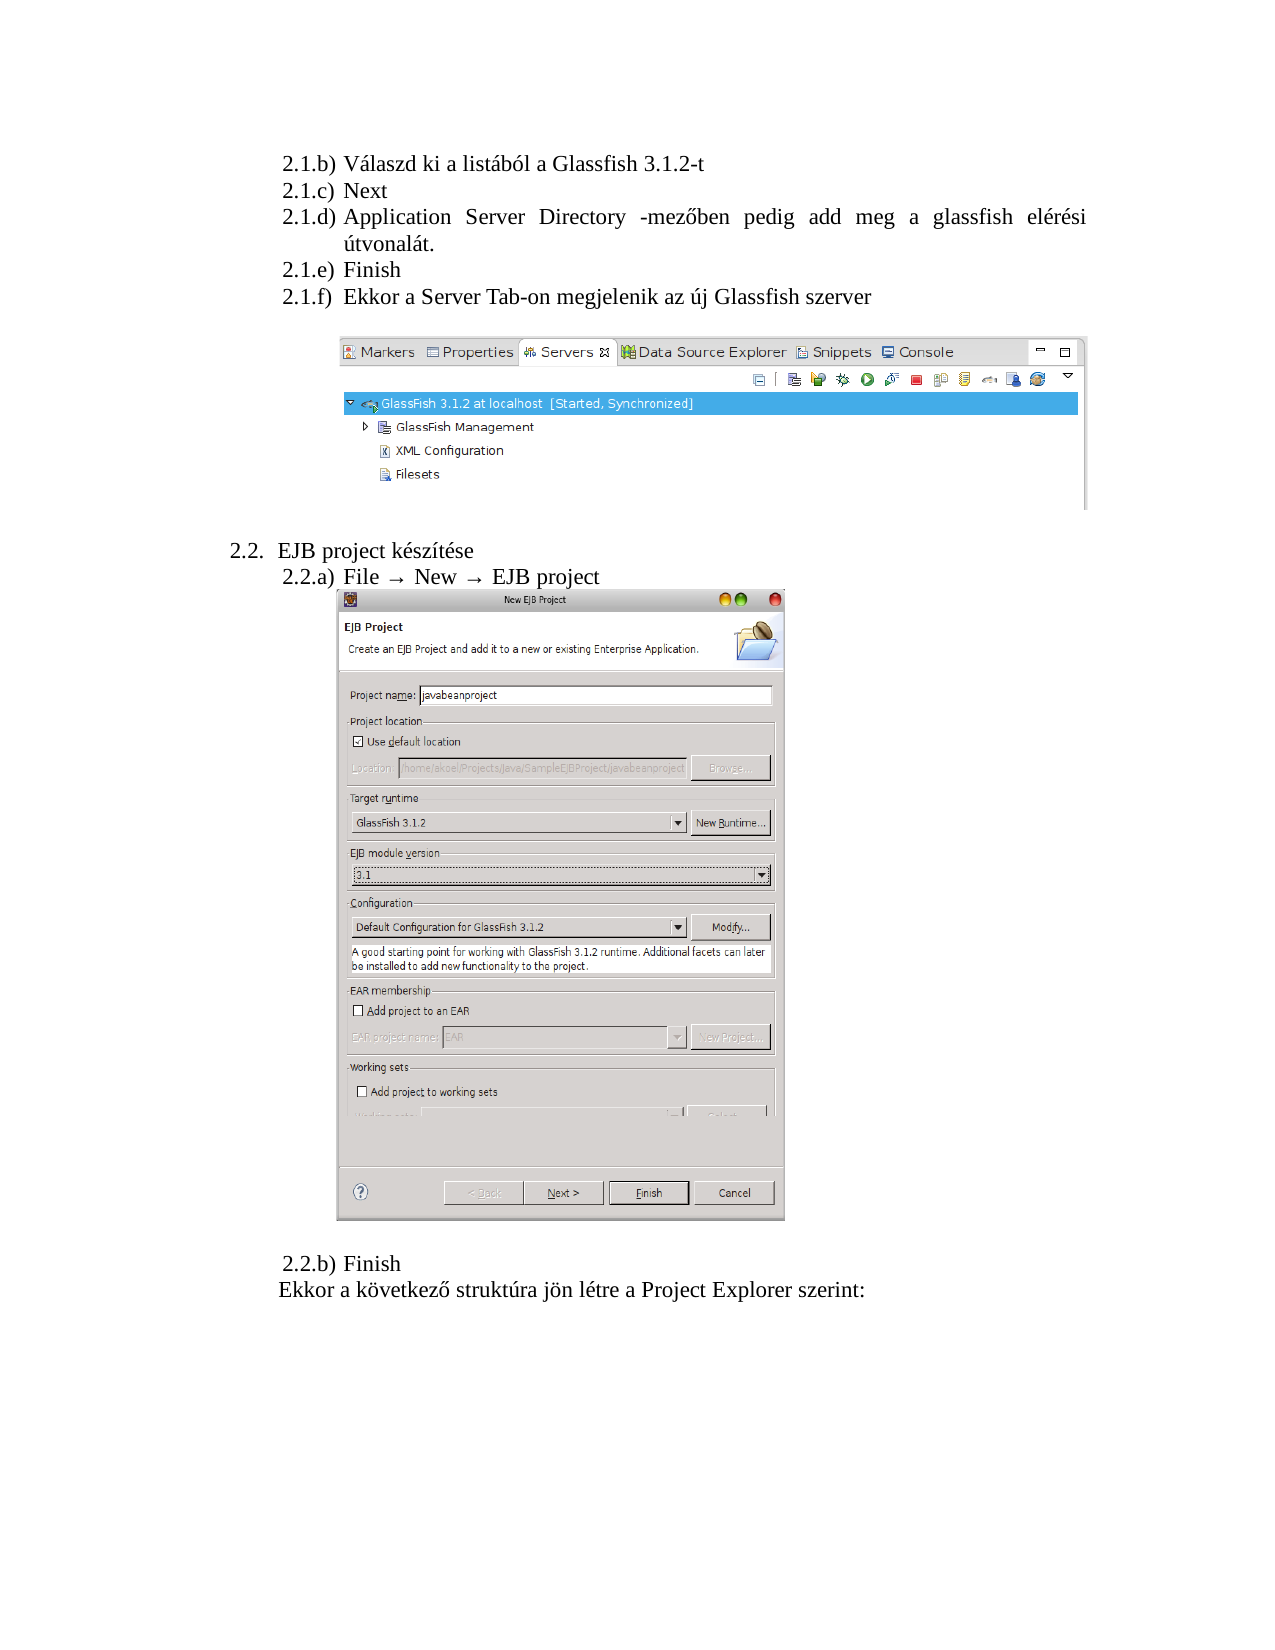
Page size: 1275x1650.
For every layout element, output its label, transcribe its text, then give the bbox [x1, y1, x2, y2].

picture [339, 336, 1088, 510]
list File → New → EJB project [276, 563, 1087, 590]
picture [336, 589, 785, 1221]
list Válaszd ki a listából a Glassfish 3.1.2-t [276, 150, 1087, 177]
list EJB project készítése [223, 537, 1087, 563]
text Ekkor a következő struktúra jön létre a Project Explorer szerint: [278, 1276, 1087, 1303]
list Finish [276, 256, 1087, 283]
list Ekkor a Server Tab-on megjelenik az új Glassfish szerver [276, 283, 1087, 309]
list Finish [276, 1250, 1087, 1276]
list Next [276, 177, 1087, 203]
list Application Server Directory -mezőben pedig add meg a glassfish elérési útvonalát. [276, 203, 1087, 256]
